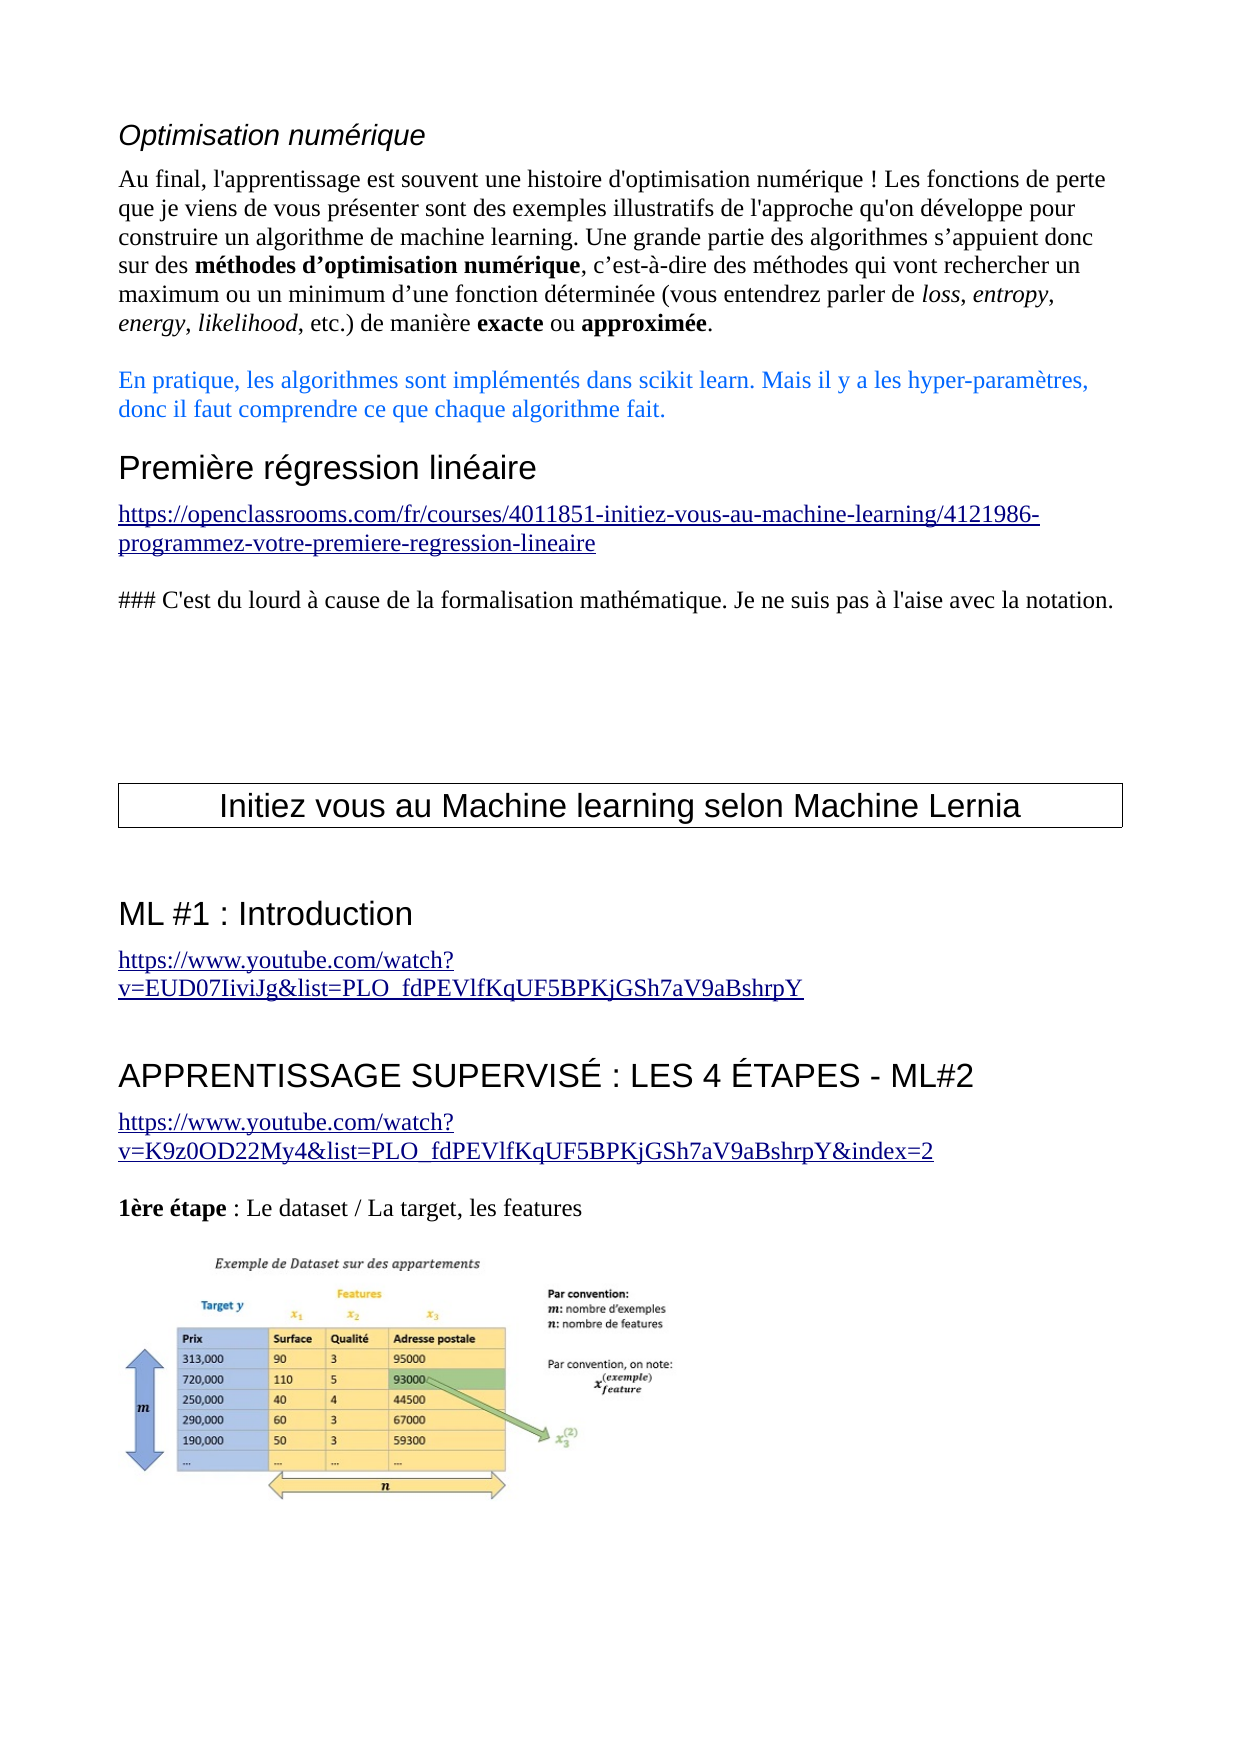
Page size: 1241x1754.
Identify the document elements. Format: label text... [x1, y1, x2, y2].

text Au final, l'apprentissage est souvent une histoire d'optimisation numérique ! Les fonctions de perte que je viens de vous présenter sont des exemples illustratifs de l'approche qu'on développe pour construire un algorithme de machine learning. Une grande partie des algorithmes s’appuient donc sur des méthodes d’optimisation numérique, c’est-à-dire des méthodes qui vont rechercher un maximum ou un minimum d’une fonction déterminée (vous entendrez parler de loss, entropy, energy, likelihood, etc.) de manière exacte ou approximée. [118, 164, 1122, 337]
subtitle ML #1 : Introduction [118, 893, 1122, 932]
text https://www.youtube.com/watch?v=K9z0OD22My4&list=PLO_fdPEVlfKqUF5BPKjGSh7aV9aBshrpY&index=2 [118, 1107, 1122, 1164]
text https://www.youtube.com/watch?v=EUD07IiviJg&list=PLO_fdPEVlfKqUF5BPKjGSh7aV9aBshrpY [118, 945, 1122, 1002]
picture [118, 1250, 679, 1502]
subtitle APPRENTISSAGE SUPERVISÉ : LES 4 ÉTAPES - ML#2 [118, 1056, 1122, 1094]
text 1ère étape : Le dataset / La target, les features [118, 1193, 1122, 1222]
text En pratique, les algorithmes sont implémentés dans scikit learn. Mais il y a les hyper-paramètres, donc il faut comprendre ce que chaque algorithme fait. [118, 365, 1122, 423]
subtitle Optimisation numérique [118, 118, 1122, 152]
subtitle Première régression linéaire [118, 448, 1122, 487]
text ### C'est du lourd à cause de la formalisation mathématique. Je ne suis pas à l'aise avec la notation. [118, 585, 1122, 614]
subtitle Initiez vous au Machine learning selon Machine Lernia [119, 784, 1122, 827]
text https://openclassrooms.com/fr/courses/4011851-initiez-vous-au-machine-learning/4121986-programmez-votre-premiere-regression-lineaire [118, 499, 1122, 557]
